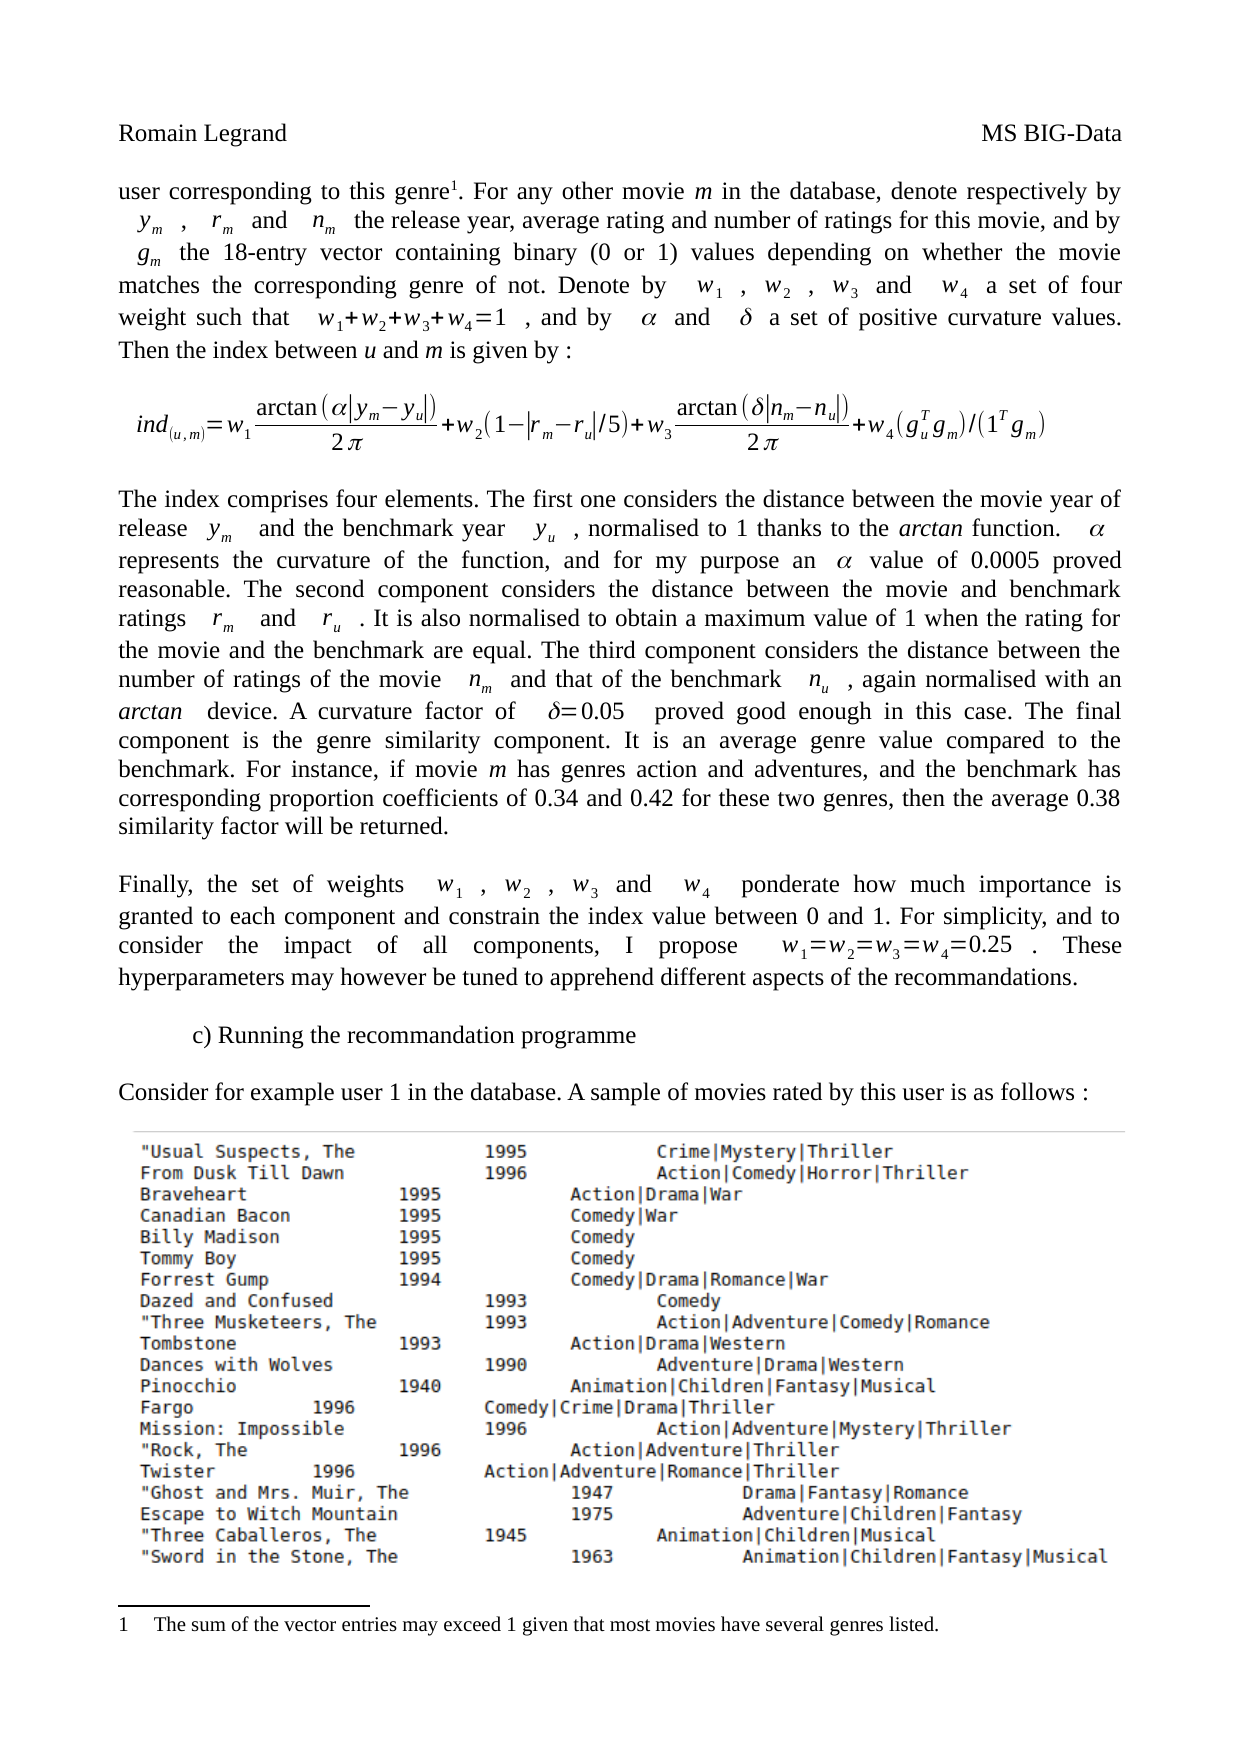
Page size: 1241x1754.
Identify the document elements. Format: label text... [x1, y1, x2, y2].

picture [121, 1131, 1126, 1580]
text The index is calculated as follows. Denote respectively by , and the average year, rating and number of ratings of movies from the target user. Also, denote by the vector of dimension 18 containing for each of the 18 possible genres the proportion of movies watched by the user corresponding to this genre. For any other movie m in the database, denote respectively by , and the release year, average rating and number of ratings for this movie, and by the 18-entry vector containing binary (0 or 1) values depending on whether the movie matches the corresponding genre of not. Denote by ,,and a set of four weight such that , and by and a set of positive curvature values. Then the index between u and m is given by : [118, 176, 1122, 363]
text Consider for example user 1 in the database. A sample of movies rated by this user is as follows : [118, 1077, 1122, 1106]
text The index comprises four elements. The first one considers the distance between the movie year of release and the benchmark year , normalised to 1 thanks to the arctan function. represents the curvature of the function, and for my purpose anvalue of 0.0005 proved reasonable. The second component considers the distance between the movie and benchmark ratings and . It is also normalised to obtain a maximum value of 1 when the rating for the movie and the benchmark are equal. The third component considers the distance between the number of ratings of the movie and that of the benchmark , again normalised with an arctan device. A curvature factor of proved good enough in this case. The final component is the genre similarity component. It is an average genre value compared to the benchmark. For instance, if movie m has genres action and adventures, and the benchmark has corresponding proportion coefficients of 0.34 and 0.42 for these two genres, then the average 0.38 similarity factor will be returned. [118, 484, 1122, 840]
text Finally, the set of weights ,,and ponderate how much importance is granted to each component and constrain the index value between 0 and 1. For simplicity, and to consider the impact of all components, I propose . These hyperparameters may however be tuned to apprehend different aspects of the recommandations. [118, 869, 1122, 991]
text c) Running the recommandation programme [118, 1020, 1122, 1049]
text The sum of the vector entries may exceed 1 given that most movies have several genres listed. [118, 1612, 1122, 1636]
